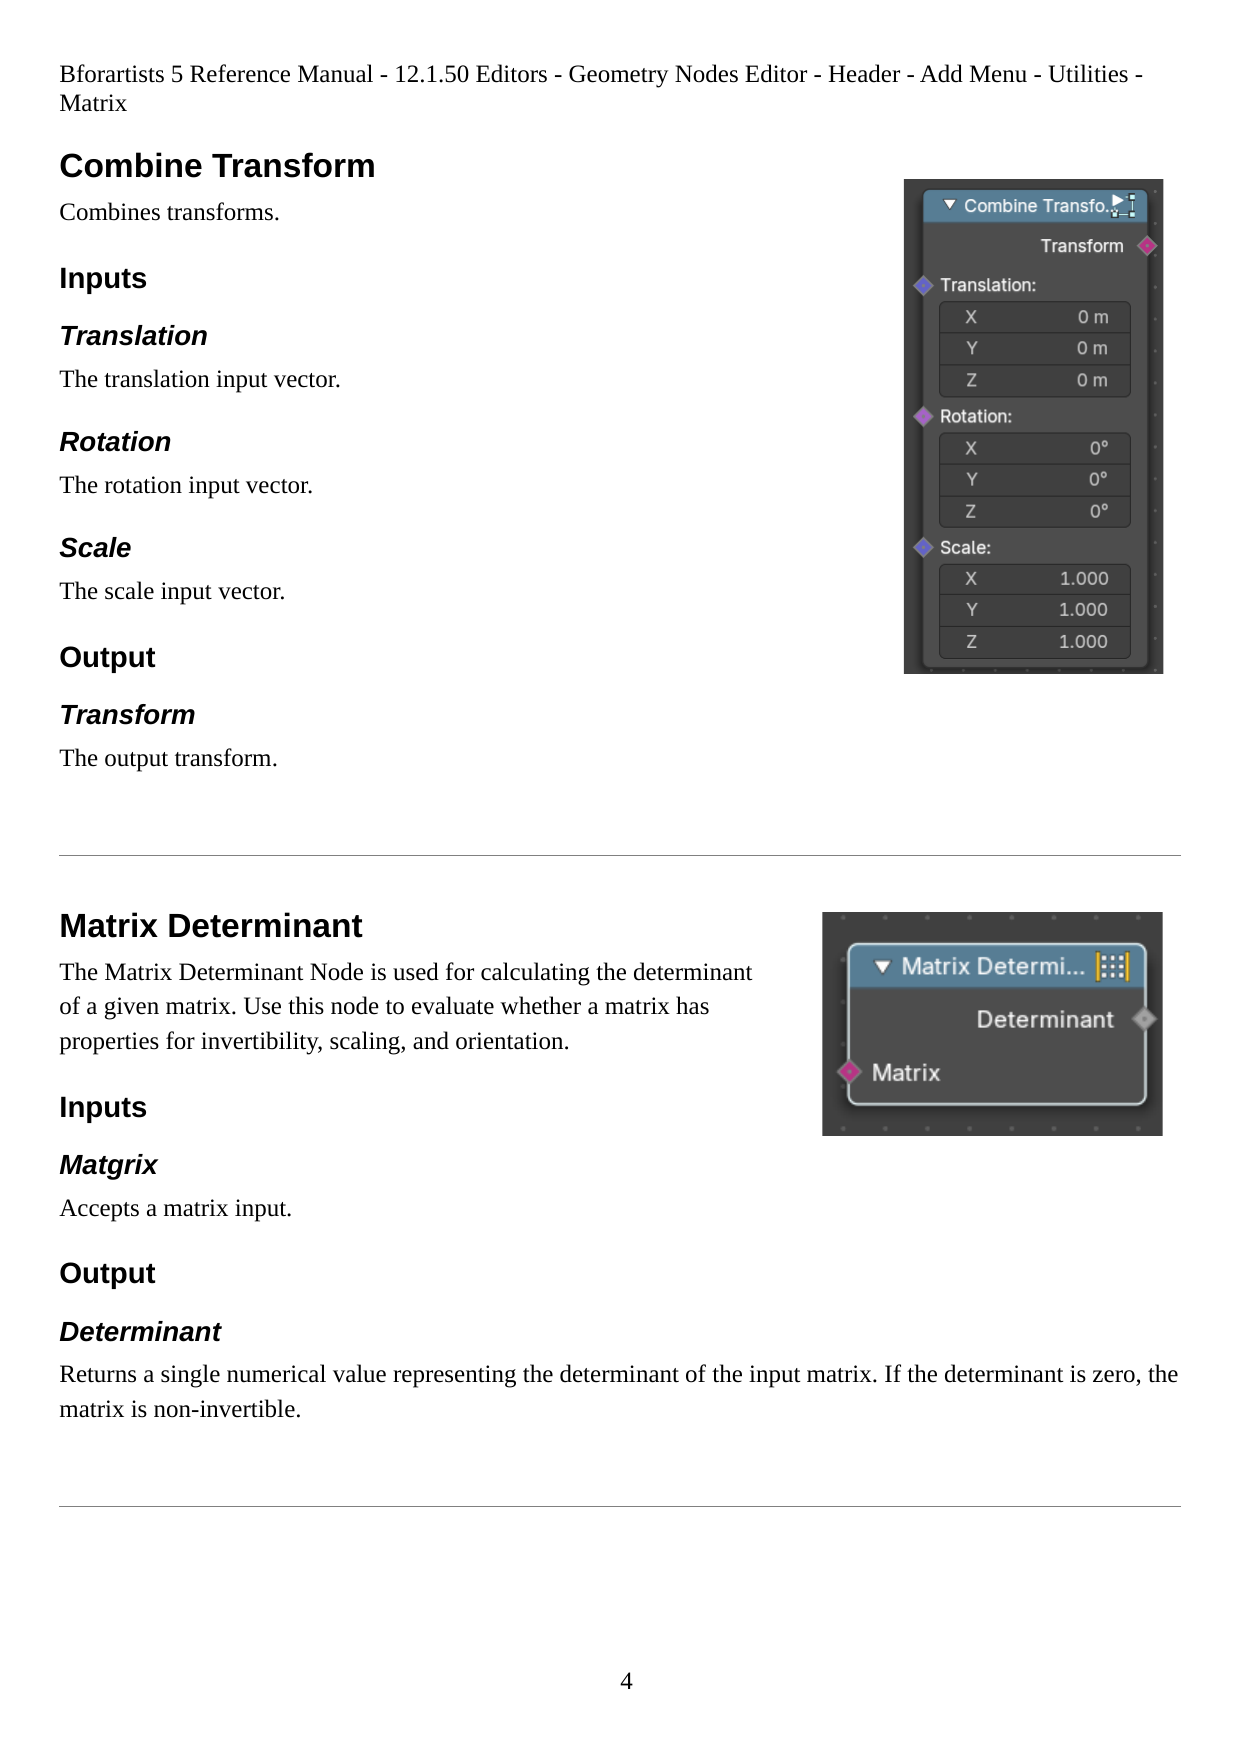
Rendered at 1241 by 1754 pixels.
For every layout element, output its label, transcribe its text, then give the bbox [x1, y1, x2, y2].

subtitle Translation [59, 319, 903, 351]
subtitle [1164, 639, 1181, 673]
text Returns a single numerical value representing the determinant of the input matrix. If the determinant is zero, the matrix is non-invertible. [59, 1359, 1181, 1423]
subtitle Output [59, 1256, 1181, 1290]
subtitle Matrix Determinant [59, 906, 1181, 944]
picture [822, 912, 1163, 1136]
text Combines transforms. [59, 197, 903, 226]
text The translation input vector. [59, 364, 903, 393]
subtitle Scale [59, 531, 903, 563]
subtitle [1163, 1089, 1181, 1123]
subtitle [1164, 426, 1181, 457]
subtitle Matgrix [59, 1148, 1181, 1180]
subtitle Determinant [59, 1315, 1181, 1347]
subtitle [1164, 531, 1181, 563]
text The scale input vector. [59, 576, 903, 604]
subtitle Inputs [59, 1089, 822, 1123]
text [1164, 197, 1181, 226]
subtitle Combine Transform [59, 146, 1181, 185]
text The rotation input vector. [59, 470, 903, 499]
subtitle Inputs [59, 261, 903, 294]
text The Matrix Determinant Node is used for calculating the determinant of a given matrix. Use this node to evaluate whether a matrix has properties for invertibility, scaling, and orientation. [59, 957, 822, 1054]
subtitle [1164, 319, 1181, 351]
subtitle Rotation [59, 426, 903, 457]
subtitle [1164, 261, 1181, 294]
subtitle Output [59, 639, 903, 673]
picture [903, 179, 1164, 674]
text [1164, 576, 1181, 604]
subtitle Transform [59, 698, 1181, 730]
text Accepts a matrix input. [59, 1193, 1181, 1221]
text The output transform. [59, 743, 1181, 771]
